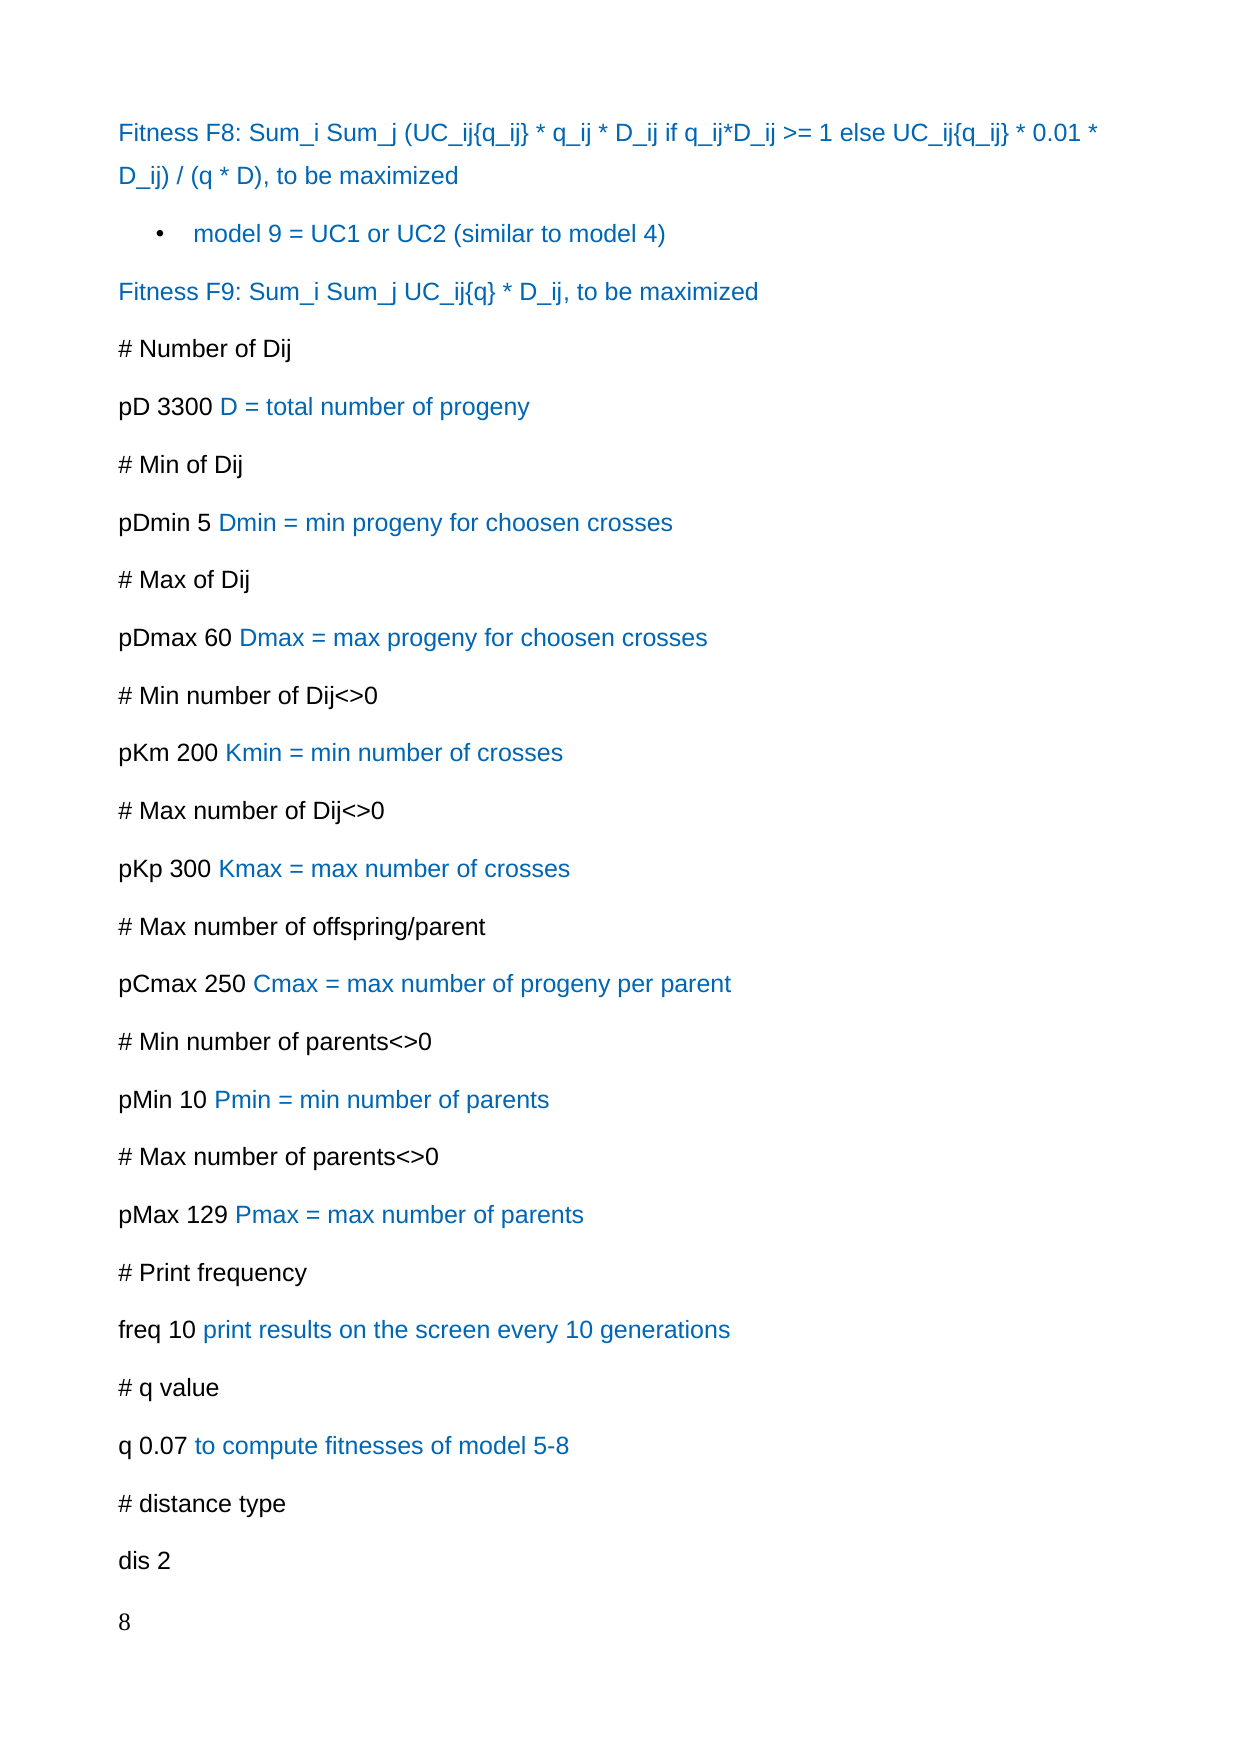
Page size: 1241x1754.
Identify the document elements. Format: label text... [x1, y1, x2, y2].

text # Print frequency [118, 1258, 1122, 1287]
text # Min number of Dij<>0 [118, 681, 1122, 709]
text # Max number of parents<>0 [118, 1142, 1122, 1171]
text # Number of Dij [118, 334, 1122, 363]
text # Max number of Dij<>0 [118, 796, 1122, 825]
text # Min of Dij [118, 450, 1122, 479]
text pKm 200 Kmin = min number of crosses [118, 738, 1122, 767]
text pMin 10 Pmin = min number of parents [118, 1085, 1122, 1113]
text # Max of Dij [118, 565, 1122, 594]
text # Min number of parents<>0 [118, 1027, 1122, 1056]
text pD 3300 D = total number of progeny [118, 392, 1122, 421]
text Fitness F9: Sum_i Sum_j UC_ij{q} * D_ij, to be maximized [118, 277, 1122, 306]
text Fitness F8: Sum_i Sum_j (UC_ij{q_ij} * q_ij * D_ij if q_ij*D_ij >= 1 else UC_ij{q_ij} * 0.01 * D_ij) / (q * D), to be maximized [118, 118, 1122, 190]
text # q value [118, 1373, 1122, 1402]
text pDmin 5 Dmin = min progeny for choosen crosses [118, 508, 1122, 536]
text # Max number of offspring/parent [118, 912, 1122, 940]
text pMax 129 Pmax = max number of parents [118, 1200, 1122, 1229]
text q 0.07 to compute fitnesses of model 5-8 [118, 1431, 1122, 1460]
text pDmax 60 Dmax = max progeny for choosen crosses [118, 623, 1122, 652]
text pCmax 250 Cmax = max number of progeny per parent [118, 969, 1122, 998]
text pKp 300 Kmax = max number of crosses [118, 854, 1122, 883]
text freq 10 print results on the screen every 10 generations [118, 1316, 1122, 1344]
text # distance type [118, 1489, 1122, 1517]
list model 9 = UC1 or UC2 (similar to model 4) [156, 219, 1122, 248]
text dis 2 [118, 1546, 1122, 1575]
